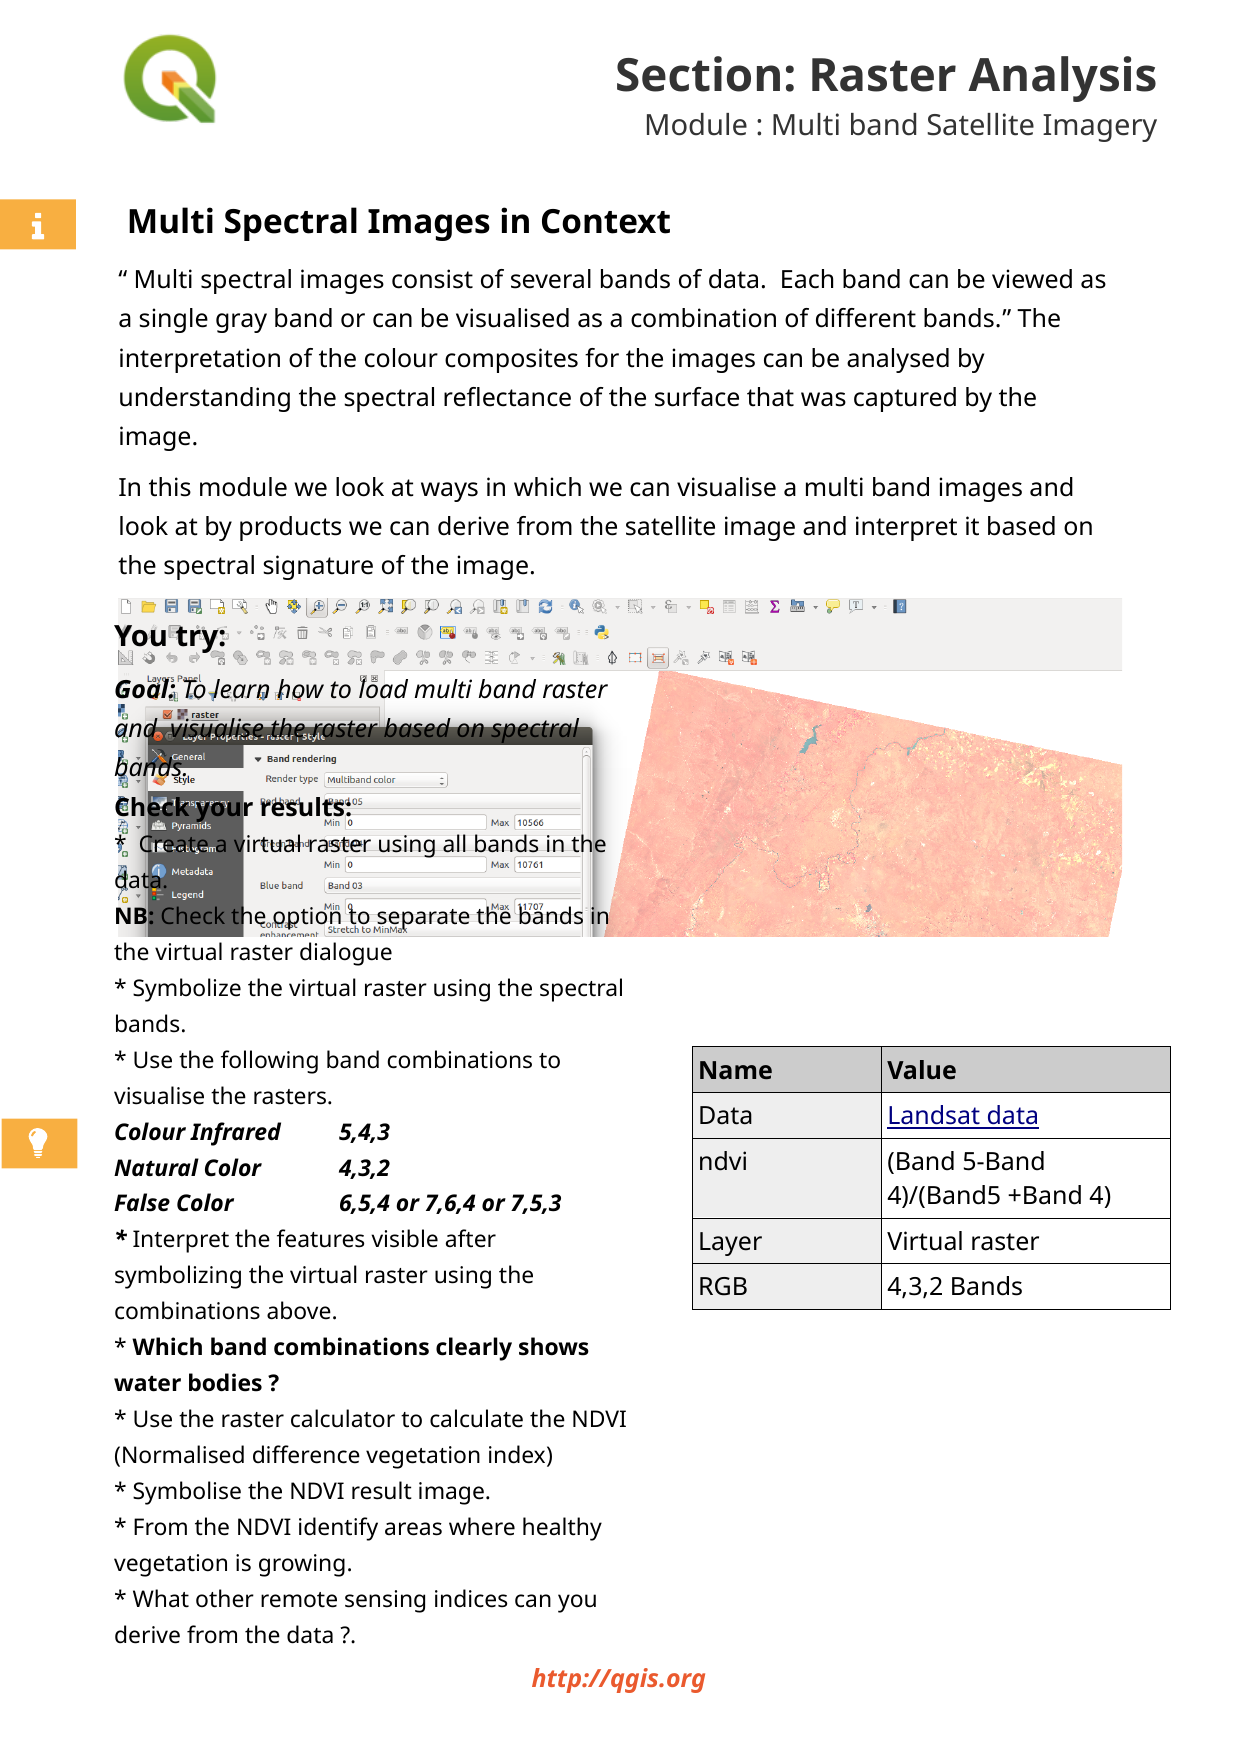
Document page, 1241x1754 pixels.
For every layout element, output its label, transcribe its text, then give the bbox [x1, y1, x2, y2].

text In this module we look at ways in which we can visualise a multi band images and look at by products we can derive from the satellite image and interpret it based on the spectral signature of the image. [118, 469, 1122, 582]
table_header Name [693, 1047, 881, 1092]
table_cell Data [693, 1093, 881, 1138]
table_cell Virtual raster [882, 1219, 1170, 1263]
subtitle Multi Spectral Images in Context [118, 198, 1122, 243]
table_cell Layer [693, 1219, 881, 1263]
table_header Value [882, 1047, 1170, 1092]
table_cell 4,3,2 Bands [882, 1264, 1170, 1309]
table_cell RGB [693, 1264, 881, 1309]
picture [118, 725, 124, 735]
table_cell (Band 5-Band 4)/(Band5 +Band 4) [882, 1139, 1170, 1217]
table_cell ndvi [693, 1139, 881, 1217]
table_cell Landsat data [882, 1093, 1170, 1138]
picture [118, 598, 1123, 937]
picture [118, 877, 124, 887]
picture [122, 31, 218, 127]
text “ Multi spectral images consist of several bands of data. Each band can be viewed as a single gray band or can be visualised as a combination of different bands.” The interpretation of the colour composites for the images can be analysed by understanding the spectral reflectance of the surface that was captured by the image. [118, 262, 1122, 453]
